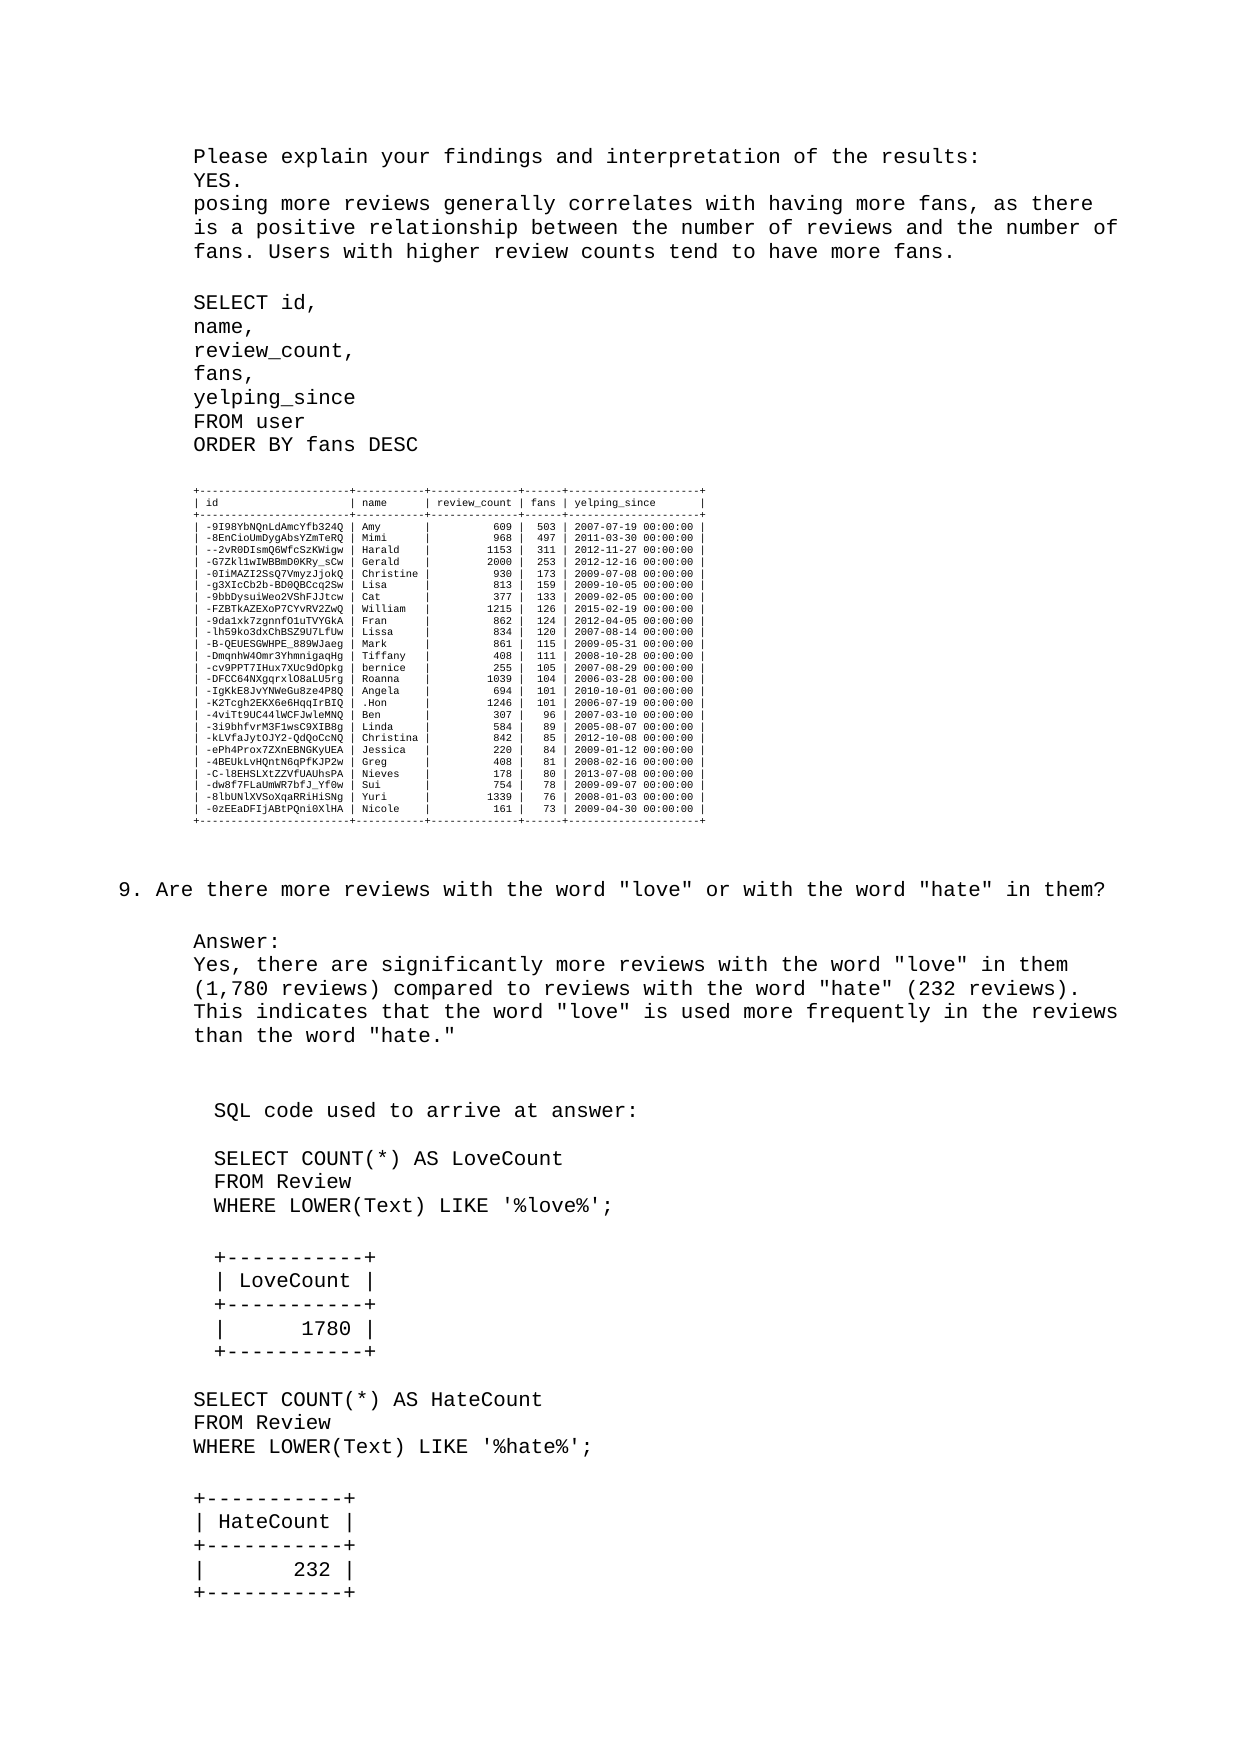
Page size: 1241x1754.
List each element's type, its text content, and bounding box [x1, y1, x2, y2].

text | -9da1xk7zgnnfO1uTVYGkA | Fran | 862 | 124 | 2012-04-05 00:00:00 | [193, 615, 1122, 627]
text | 232 | [193, 1558, 1122, 1582]
text | -g3XIcCb2b-BD0QBCcq2Sw | Lisa | 813 | 159 | 2009-10-05 00:00:00 | [193, 580, 1122, 592]
text +-----------+ [213, 1247, 1122, 1270]
text FROM Review [213, 1171, 1122, 1195]
text | -kLVfaJytOJY2-QdQoCcNQ | Christina | 842 | 85 | 2012-10-08 00:00:00 | [193, 733, 1122, 745]
text | -B-QEUESGWHPE_889WJaeg | Mark | 861 | 115 | 2009-05-31 00:00:00 | [193, 639, 1122, 651]
text +------------------------+-----------+--------------+------+---------------------+ [193, 486, 1122, 498]
text YES. [193, 170, 1122, 193]
text | LoveCount | [213, 1270, 1122, 1294]
text +------------------------+-----------+--------------+------+---------------------+ [193, 509, 1122, 521]
text name, [193, 316, 1122, 340]
text | -lh59ko3dxChBSZ9U7LfUw | Lissa | 834 | 120 | 2007-08-14 00:00:00 | [193, 627, 1122, 639]
text | -9I98YbNQnLdAmcYfb324Q | Amy | 609 | 503 | 2007-07-19 00:00:00 | [193, 521, 1122, 533]
text +-----------+ [213, 1294, 1122, 1318]
text ORDER BY fans DESC [193, 434, 1122, 458]
text Answer: [193, 931, 1122, 954]
text | -FZBTkAZEXoP7CYvRV2ZwQ | William | 1215 | 126 | 2015-02-19 00:00:00 | [193, 604, 1122, 615]
text | -DFCC64NXgqrxlO8aLU5rg | Roanna | 1039 | 104 | 2006-03-28 00:00:00 | [193, 674, 1122, 686]
text SELECT id, [193, 292, 1122, 316]
text posing more reviews generally correlates with having more fans, as there is a positive relationship between the number of reviews and the number of fans. Users with higher review counts tend to have more fans. [193, 193, 1122, 264]
text | -3i9bhfvrM3F1wsC9XIB8g | Linda | 584 | 89 | 2005-08-07 00:00:00 | [193, 721, 1122, 733]
text +-----------+ [213, 1341, 1122, 1365]
text SELECT COUNT(*) AS HateCount [193, 1389, 1122, 1412]
text FROM Review [193, 1412, 1122, 1436]
text | -0IiMAZI2SsQ7VmyzJjokQ | Christine | 930 | 173 | 2009-07-08 00:00:00 | [193, 568, 1122, 580]
text | id | name | review_count | fans | yelping_since | [193, 498, 1122, 509]
text +------------------------+-----------+--------------+------+---------------------+ [193, 816, 1122, 827]
text | -8lbUNlXVSoXqaRRiHiSNg | Yuri | 1339 | 76 | 2008-01-03 00:00:00 | [193, 792, 1122, 804]
text | -DmqnhW4Omr3YhmnigaqHg | Tiffany | 408 | 111 | 2008-10-28 00:00:00 | [193, 651, 1122, 662]
text fans, [193, 363, 1122, 387]
text | -ePh4Prox7ZXnEBNGKyUEA | Jessica | 220 | 84 | 2009-01-12 00:00:00 | [193, 745, 1122, 757]
text +-----------+ [193, 1535, 1122, 1558]
text | -dw8f7FLaUmWR7bfJ_Yf0w | Sui | 754 | 78 | 2009-09-07 00:00:00 | [193, 780, 1122, 792]
text WHERE LOWER(Text) LIKE '%hate%'; [193, 1436, 1122, 1459]
text | --2vR0DIsmQ6WfcSzKWigw | Harald | 1153 | 311 | 2012-11-27 00:00:00 | [193, 545, 1122, 557]
text | -9bbDysuiWeo2VShFJJtcw | Cat | 377 | 133 | 2009-02-05 00:00:00 | [193, 592, 1122, 604]
text | -0zEEaDFIjABtPQni0XlHA | Nicole | 161 | 73 | 2009-04-30 00:00:00 | [193, 804, 1122, 816]
text Yes, there are significantly more reviews with the word "love" in them (1,780 reviews) compared to reviews with the word "hate" (232 reviews). This indicates that the word "love" is used more frequently in the reviews than the word "hate." [193, 954, 1122, 1049]
text review_count, [193, 340, 1122, 363]
text WHERE LOWER(Text) LIKE '%love%'; [213, 1195, 1122, 1219]
text | -8EnCioUmDygAbsYZmTeRQ | Mimi | 968 | 497 | 2011-03-30 00:00:00 | [193, 533, 1122, 545]
text | -G7Zkl1wIWBBmD0KRy_sCw | Gerald | 2000 | 253 | 2012-12-16 00:00:00 | [193, 557, 1122, 568]
text | HateCount | [193, 1511, 1122, 1535]
text | 1780 | [213, 1318, 1122, 1341]
text +-----------+ [193, 1488, 1122, 1511]
text 9. Are there more reviews with the word "love" or with the word "hate" in them? [118, 879, 1122, 903]
text | -IgKkE8JvYNWeGu8ze4P8Q | Angela | 694 | 101 | 2010-10-01 00:00:00 | [193, 686, 1122, 698]
text | -4BEUkLvHQntN6qPfKJP2w | Greg | 408 | 81 | 2008-02-16 00:00:00 | [193, 757, 1122, 768]
text SELECT COUNT(*) AS LoveCount [213, 1148, 1122, 1171]
text | -4viTt9UC44lWCFJwleMNQ | Ben | 307 | 96 | 2007-03-10 00:00:00 | [193, 709, 1122, 721]
text +-----------+ [193, 1582, 1122, 1606]
text SQL code used to arrive at answer: [118, 1101, 1122, 1124]
text | -cv9PPT7IHux7XUc9dOpkg | bernice | 255 | 105 | 2007-08-29 00:00:00 | [193, 662, 1122, 674]
text Please explain your findings and interpretation of the results: [193, 146, 1122, 170]
text | -C-l8EHSLXtZZVfUAUhsPA | Nieves | 178 | 80 | 2013-07-08 00:00:00 | [193, 768, 1122, 780]
text | -K2Tcgh2EKX6e6HqqIrBIQ | .Hon | 1246 | 101 | 2006-07-19 00:00:00 | [193, 698, 1122, 709]
text FROM user [193, 411, 1122, 434]
text yelping_since [193, 387, 1122, 411]
